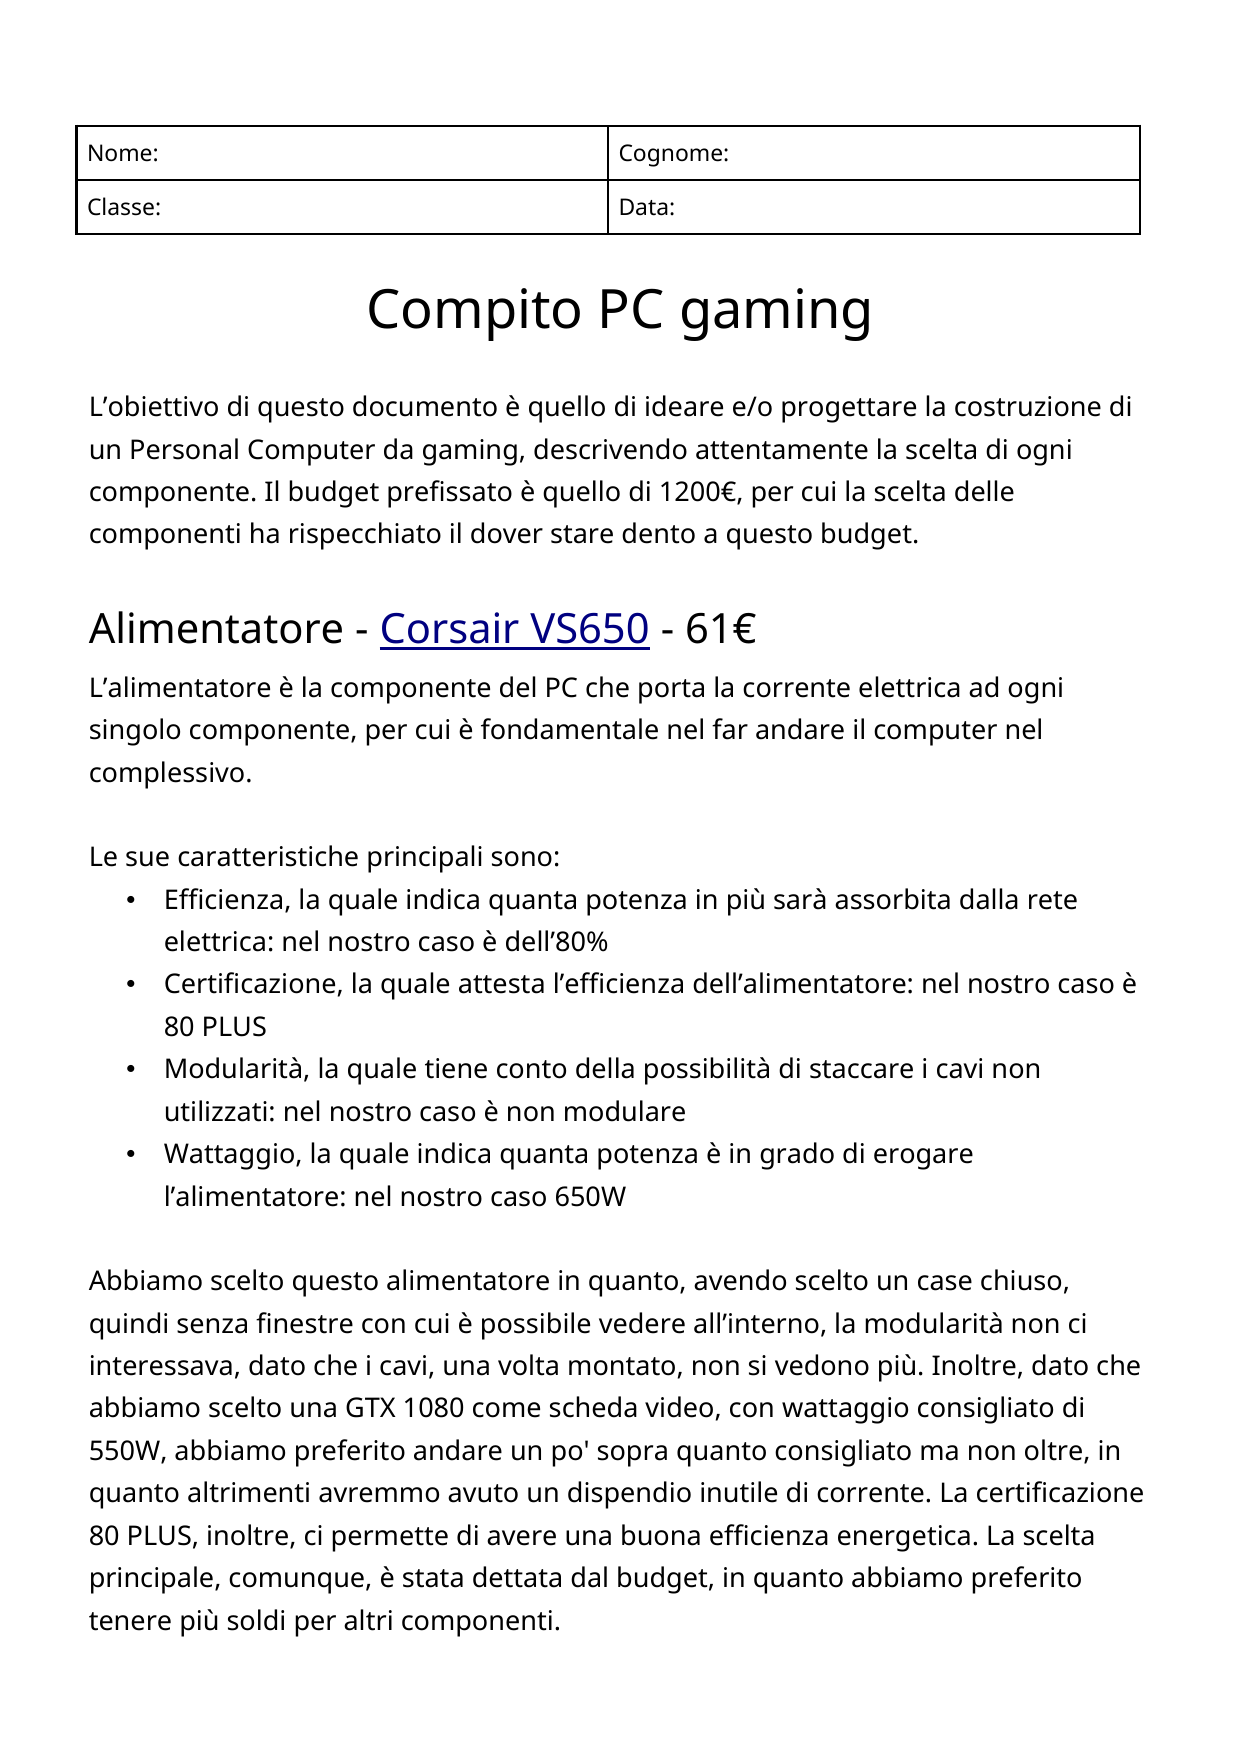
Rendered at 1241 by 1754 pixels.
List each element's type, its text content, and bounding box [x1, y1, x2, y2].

table_cell Data: [609, 181, 1139, 233]
list Wattaggio, la quale indica quanta potenza è in grado di erogare l’alimentatore: nel nostro caso 650W [126, 1134, 1152, 1214]
text L’alimentatore è la componente del PC che porta la corrente elettrica ad ogni singolo componente, per cui è fondamentale nel far andare il computer nel complessivo. [88, 668, 1152, 790]
text Abbiamo scelto questo alimentatore in quanto, avendo scelto un case chiuso, quindi senza finestre con cui è possibile vedere all’interno, la modularità non ci interessava, dato che i cavi, una volta montato, non si vedono più. Inoltre, dato che abbiamo scelto una GTX 1080 come scheda video, con wattaggio consigliato di 550W, abbiamo preferito andare un po' sopra quanto consigliato ma non oltre, in quanto altrimenti avremmo avuto un dispendio inutile di corrente. La certificazione 80 PLUS, inoltre, ci permette di avere una buona efficienza energetica. La scelta principale, comunque, è stata dettata dal budget, in quanto abbiamo preferito tenere più soldi per altri componenti. [88, 1262, 1152, 1638]
subtitle Alimentatore - Corsair VS650 - 61€ [88, 599, 1152, 656]
text L’obiettivo di questo documento è quello di ideare e/o progettare la costruzione di un Personal Computer da gaming, descrivendo attentamente la scelta di ogni componente. Il budget prefissato è quello di 1200€, per cui la scelta delle componenti ha rispecchiato il dover stare dento a questo budget. [88, 388, 1152, 552]
list Certificazione, la quale attesta l’efficienza dell’alimentatore: nel nostro caso è 80 PLUS [126, 965, 1152, 1044]
list Efficienza, la quale indica quanta potenza in più sarà assorbita dalla rete elettrica: nel nostro caso è dell’80% [126, 880, 1152, 959]
title Compito PC gaming [88, 271, 1152, 344]
list Modularità, la quale tiene conto della possibilità di staccare i cavi non utilizzati: nel nostro caso è non modulare [126, 1050, 1152, 1129]
table_header Cognome: [609, 127, 1139, 179]
table_cell Classe: [78, 181, 607, 233]
text Le sue caratteristiche principali sono: [88, 838, 1152, 875]
table_header Nome: [78, 127, 607, 179]
